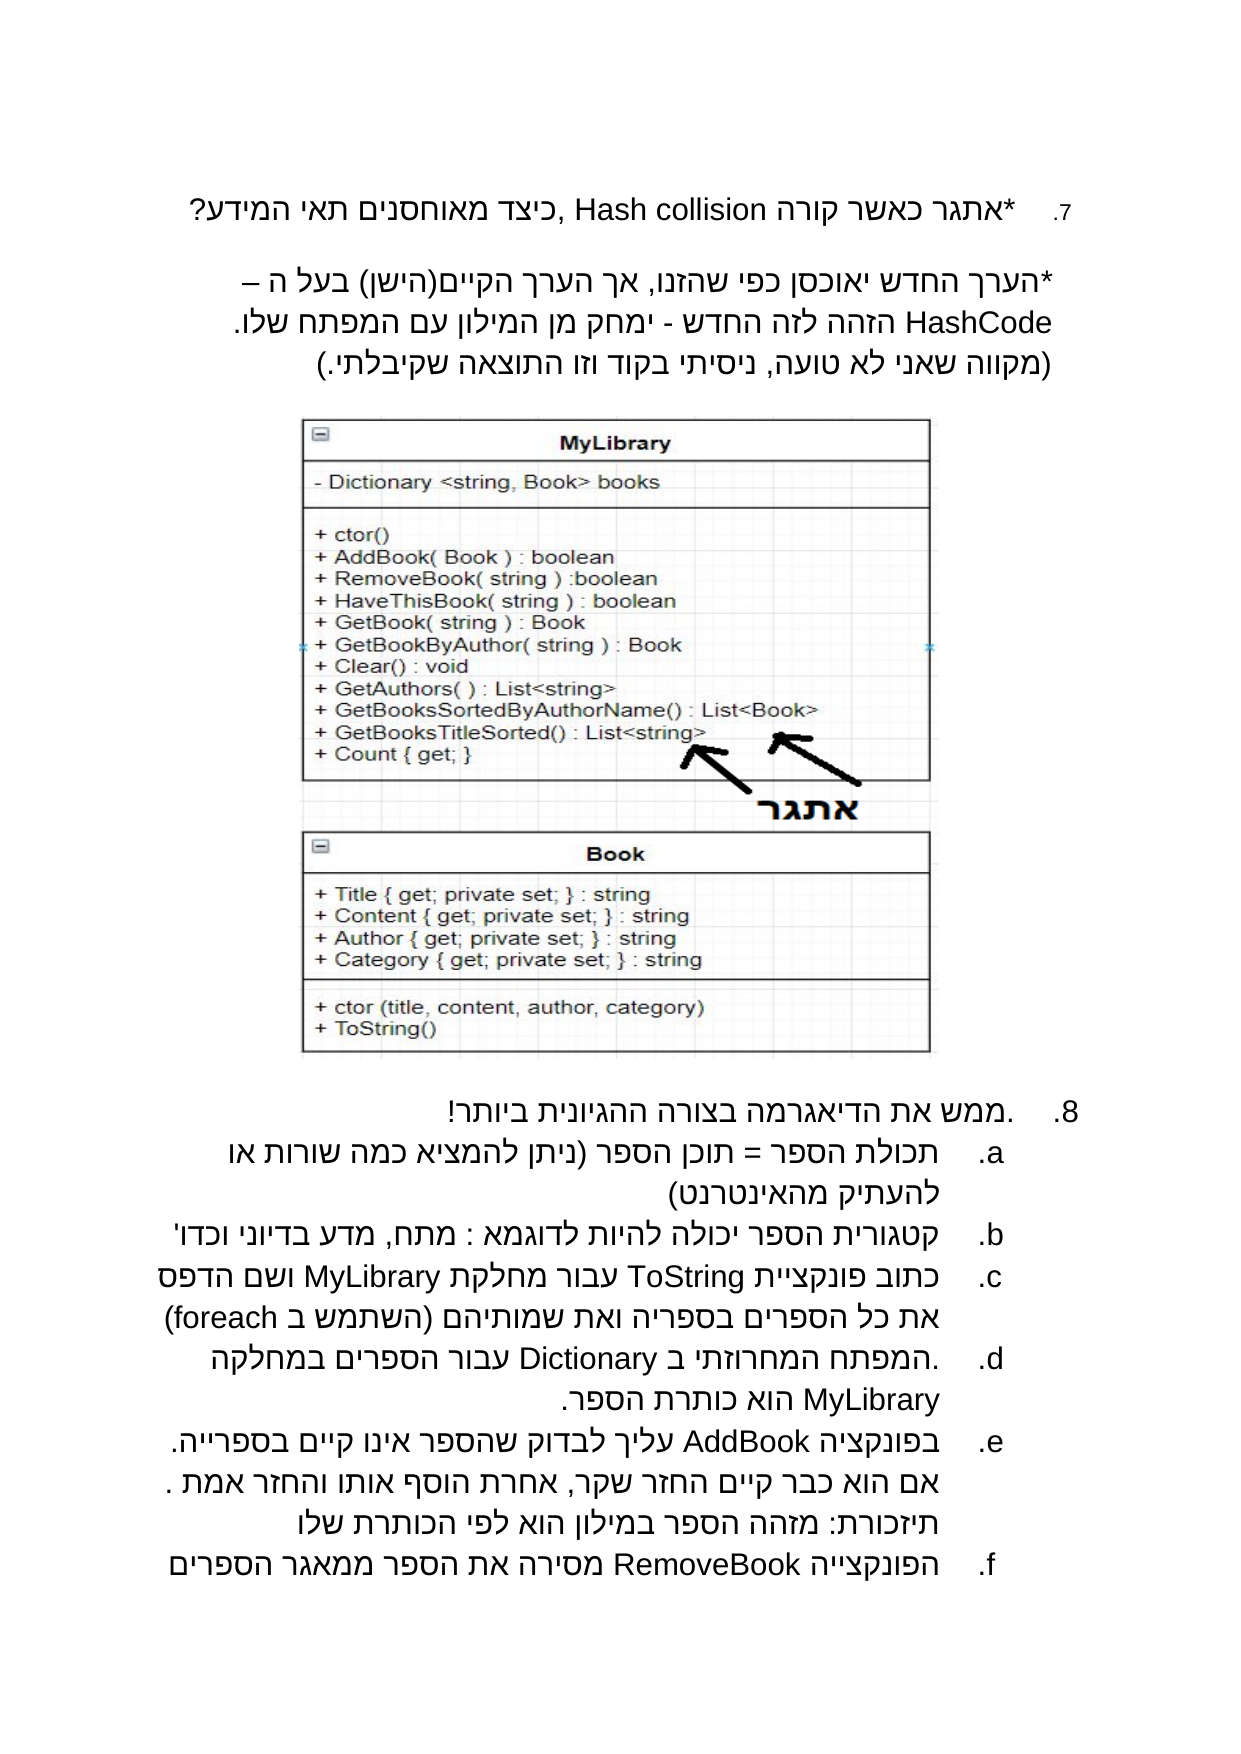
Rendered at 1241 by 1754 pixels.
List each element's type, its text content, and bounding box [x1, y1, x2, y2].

list תכולת הספר = תוכן הספר (ניתן להמציא כמה שורות או להעתיק מהאינטרנט) [150, 1134, 978, 1211]
list קטגורית הספר יכולה להיות לדוגמא : מתח, מדע בדיוני וכדו' [150, 1216, 978, 1252]
list .המפתח המחרוזתי ב Dictionary עבור הספרים במחלקה MyLibrary הוא כותרת הספר. [150, 1340, 978, 1417]
text *הערך החדש יאוכסן כפי שהזנו, אך הערך הקיים(הישן) בעל ה – HashCode הזהה לזה החדש - ימחק מן המילון עם המפתח שלו. (מקווה שאני לא טועה, ניסיתי בקוד וזו התוצאה שקיבלתי.) [150, 263, 1053, 381]
list כתוב פונקציית ToString עבור מחלקת MyLibrary ושם הדפס את כל הספרים בספריה ואת שמותיהם (השתמש ב foreach) [150, 1258, 978, 1335]
list *אתגר כאשר קורה Hash collision ,כיצד מאוחסנים תאי המידע? [150, 191, 1053, 227]
list הפונקצייה RemoveBook מסירה את הספר ממאגר הספרים בספרייה. אם הספר קיים במאגר- הפונקציה תסיר אותו ותחזיר אמת . אם לא קיים יוחזר שקר [150, 1546, 978, 1582]
list בפונקציה AddBook עליך לבדוק שהספר אינו קיים בספרייה. אם הוא כבר קיים החזר שקר, אחרת הוסף אותו והחזר אמת . תיזכורת: מזהה הספר במילון הוא לפי הכותרת שלו [150, 1423, 978, 1541]
list .ממש את הדיאגרמה בצורה ההגיונית ביותר! [150, 1093, 1053, 1129]
picture [298, 416, 942, 1059]
